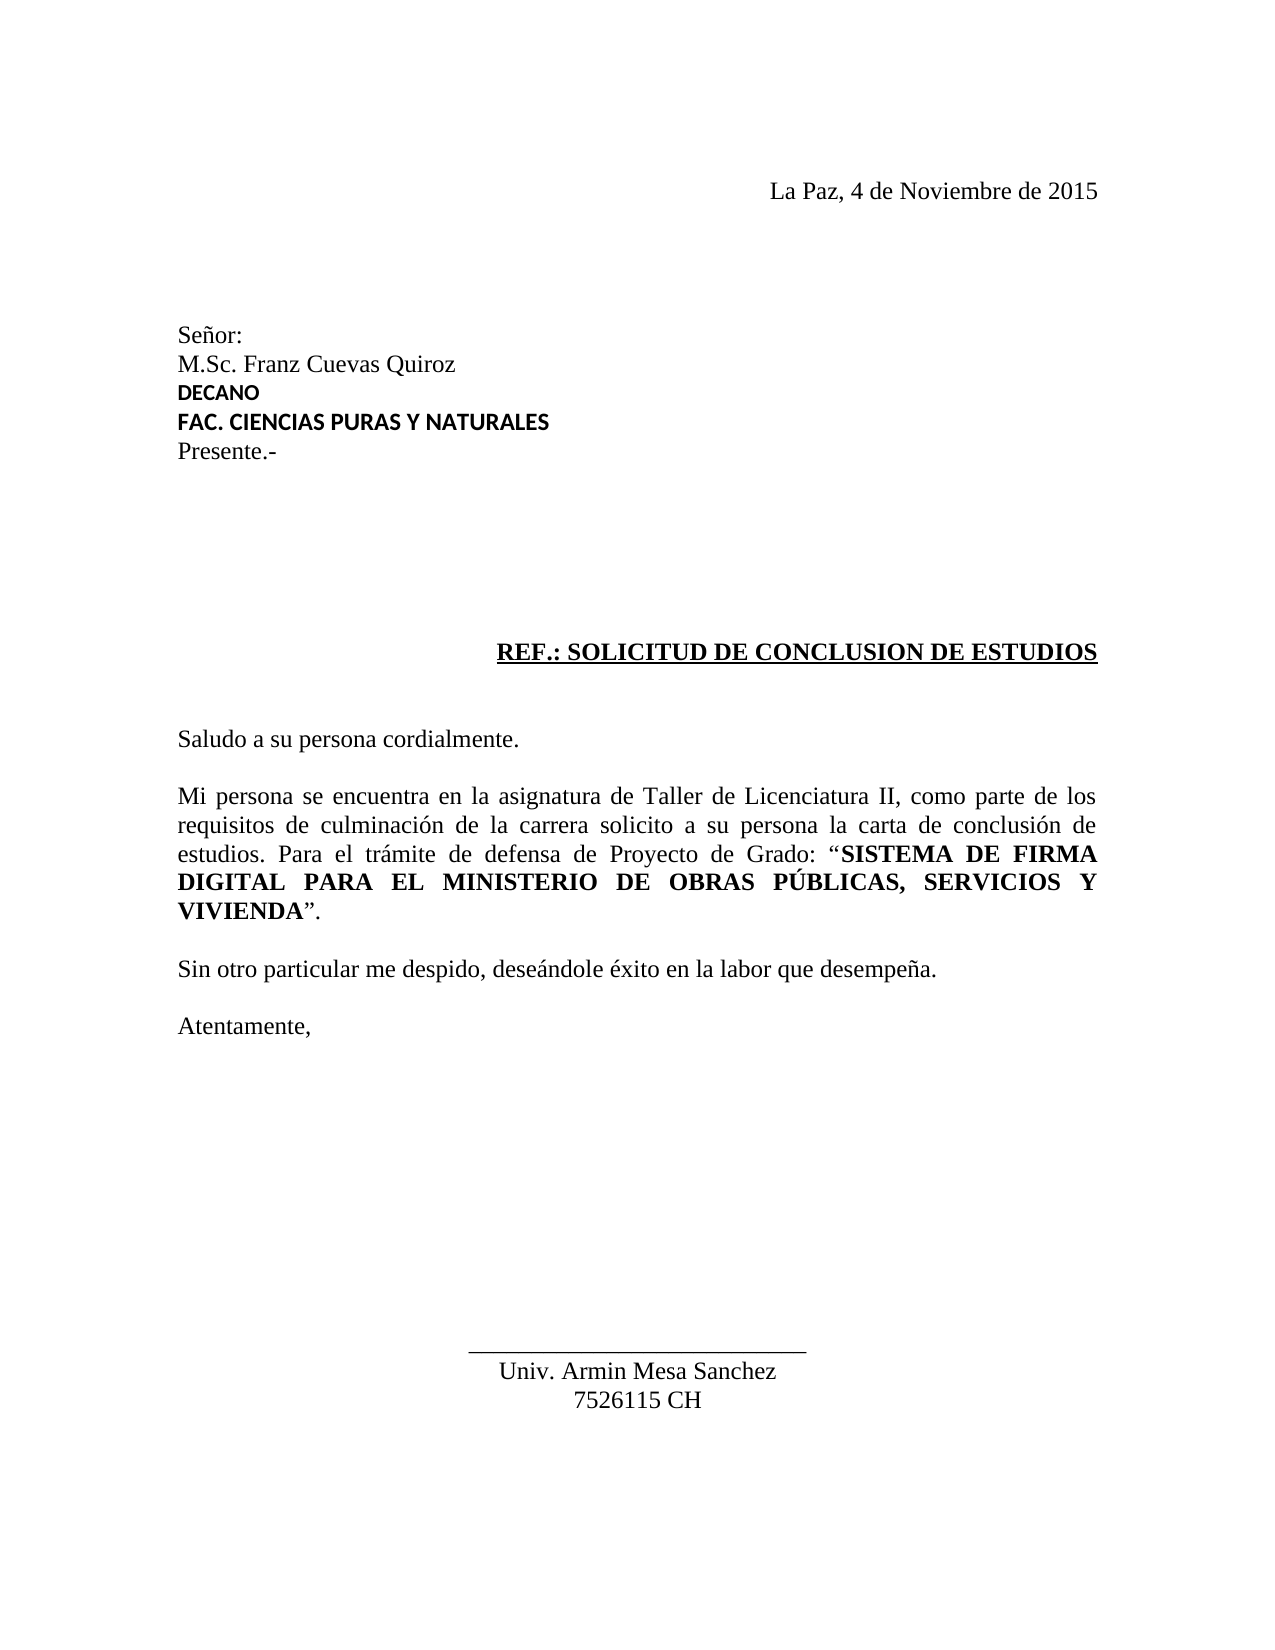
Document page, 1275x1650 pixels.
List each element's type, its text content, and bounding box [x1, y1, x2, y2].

text ___________________________ [177, 1327, 1098, 1356]
text Atentamente, [177, 1011, 1098, 1040]
text M.Sc. Franz Cuevas Quiroz [177, 349, 1098, 378]
text FAC. CIENCIAS PURAS Y NATURALES [177, 406, 1098, 436]
text Sin otro particular me despido, deseándole éxito en la labor que desempeña. [177, 954, 1098, 982]
text Univ. Armin Mesa Sanchez [177, 1356, 1098, 1385]
text Mi persona se encuentra en la asignatura de Taller de Licenciatura II, como parte de los requisitos de culminación de la carrera solicito a su persona la carta de conclusión de estudios. Para el trámite de defensa de Proyecto de Grado: “SISTEMA DE FIRMA DIGITAL PARA EL MINISTERIO DE OBRAS PÚBLICAS, SERVICIOS Y VIVIENDA”. [177, 781, 1098, 925]
text Presente.- [177, 436, 1098, 465]
text Saludo a su persona cordialmente. [177, 724, 1098, 752]
text 7526115 CH [177, 1385, 1098, 1414]
text DECANO [177, 378, 1098, 406]
text Señor: [177, 320, 1098, 349]
text REF.: SOLICITUD DE CONCLUSION DE ESTUDIOS [177, 637, 1098, 666]
text La Paz, 4 de Noviembre de 2015 [177, 176, 1098, 205]
